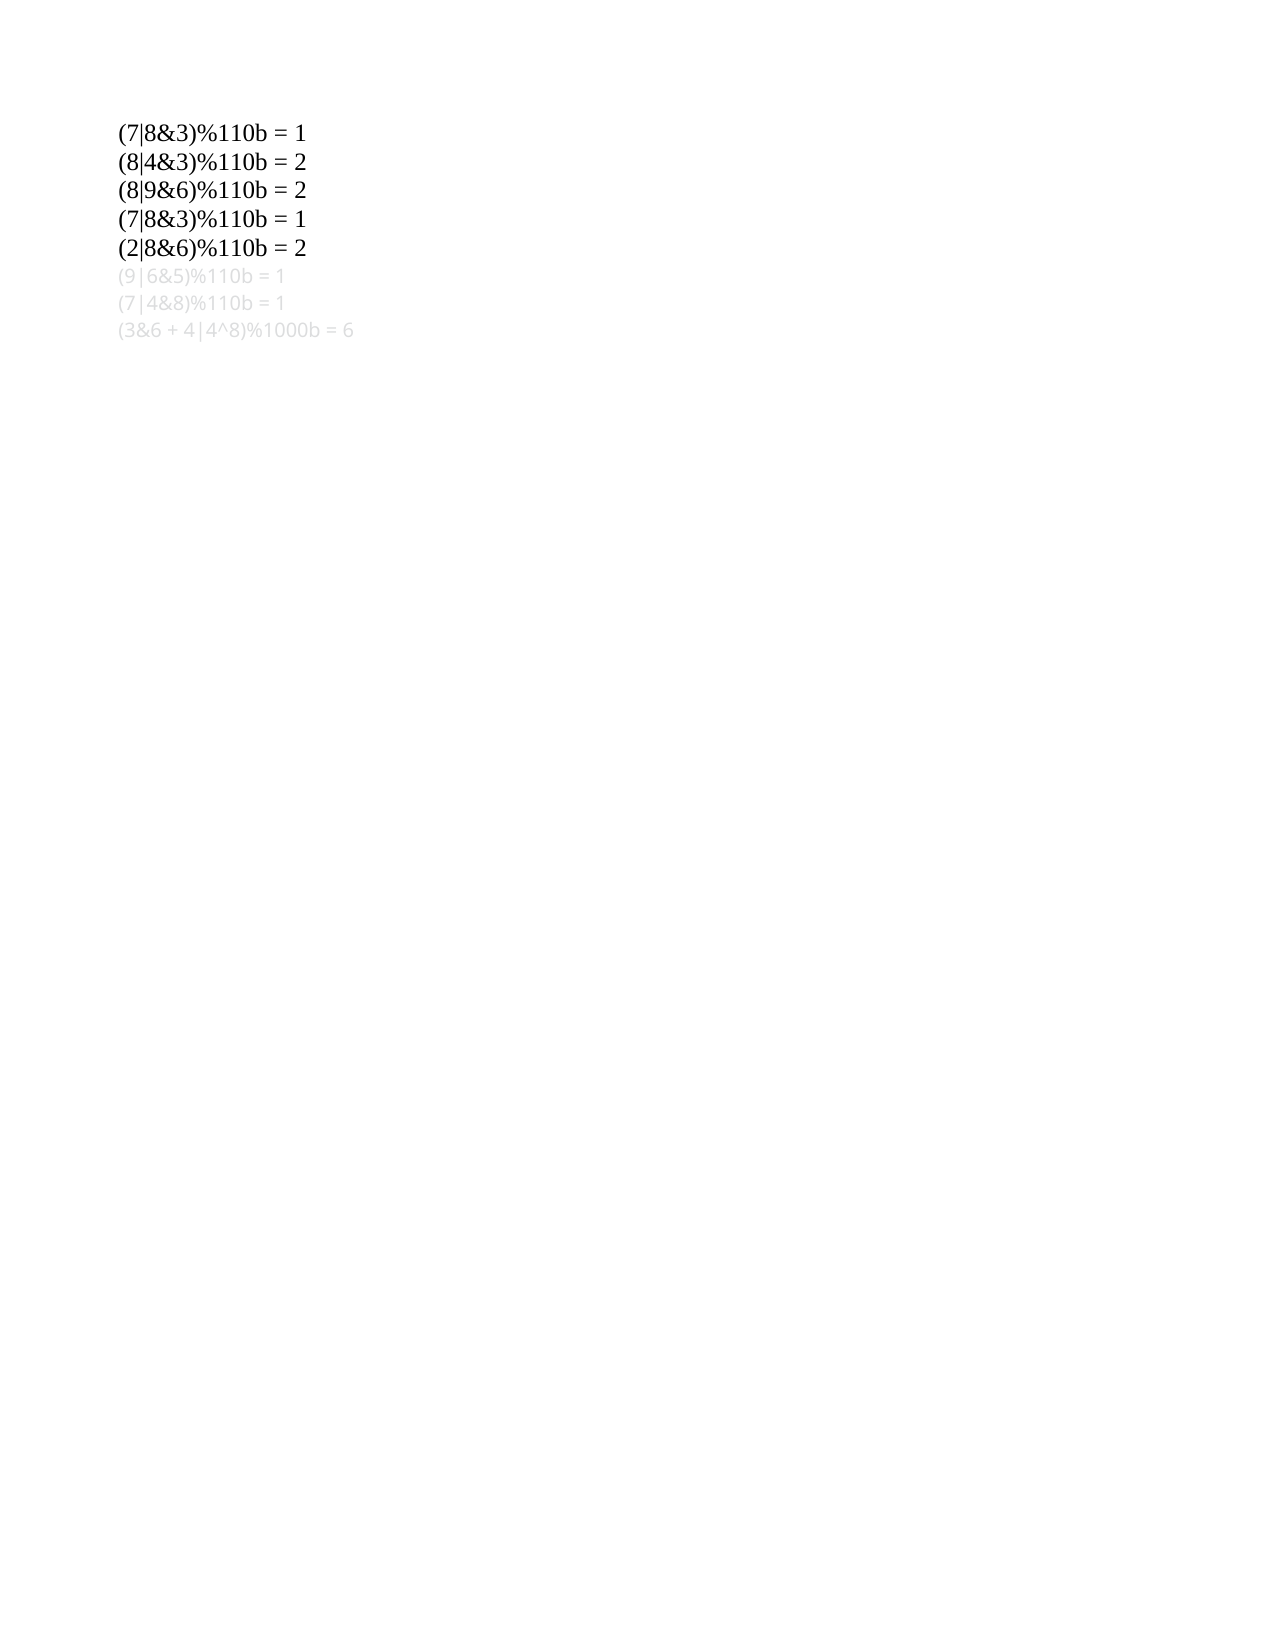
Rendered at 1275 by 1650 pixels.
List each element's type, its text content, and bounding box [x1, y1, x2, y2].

text (7|8&3)%110b = 1 [118, 118, 1157, 147]
text (3&6 + 4|4^8)%1000b = 6 [118, 316, 1157, 344]
text (8|4&3)%110b = 2 [118, 147, 1157, 176]
text (7|4&8)%110b = 1 [118, 289, 1157, 316]
text (9|6&5)%110b = 1 [118, 262, 1157, 289]
text (2|8&6)%110b = 2 [118, 233, 1157, 262]
text (8|9&6)%110b = 2 [118, 176, 1157, 204]
text (7|8&3)%110b = 1 [118, 204, 1157, 233]
